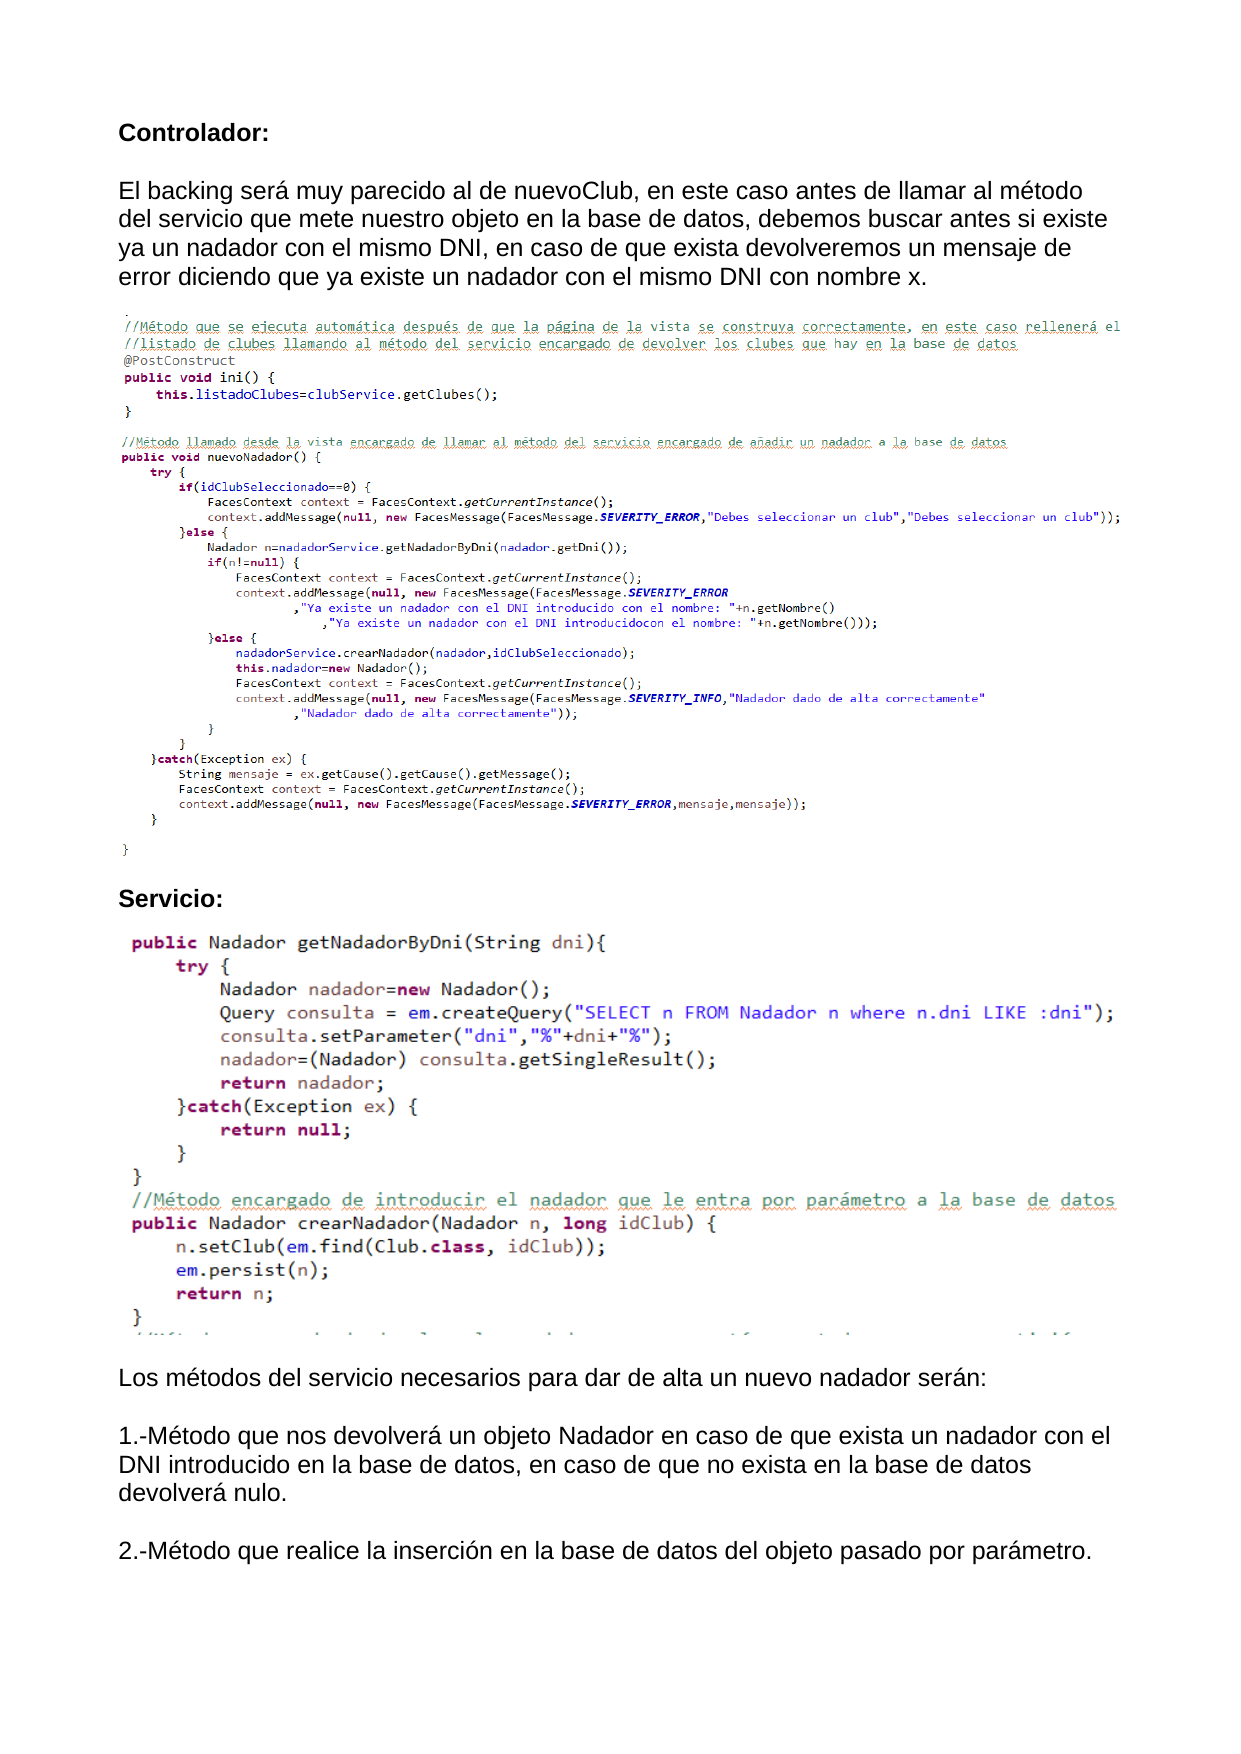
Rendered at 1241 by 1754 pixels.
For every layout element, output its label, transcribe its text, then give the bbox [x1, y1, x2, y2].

text Servicio: [118, 884, 1122, 913]
picture [119, 315, 1124, 425]
text Controlador: [118, 118, 1122, 147]
text 1.-Método que nos devolverá un objeto Nadador en caso de que exista un nadador con el DNI introducido en la base de datos, en caso de que no exista en la base de datos devolverá nulo. [118, 1421, 1122, 1507]
picture [118, 434, 1123, 856]
picture [118, 930, 1123, 1335]
text 2.-Método que realice la inserción en la base de datos del objeto pasado por parámetro. [118, 1536, 1122, 1564]
text El backing será muy parecido al de nuevoClub, en este caso antes de llamar al método del servicio que mete nuestro objeto en la base de datos, debemos buscar antes si existe ya un nadador con el mismo DNI, en caso de que exista devolveremos un mensaje de error diciendo que ya existe un nadador con el mismo DNI con nombre x. [118, 176, 1122, 291]
text Los métodos del servicio necesarios para dar de alta un nuevo nadador serán: [118, 1363, 1122, 1392]
